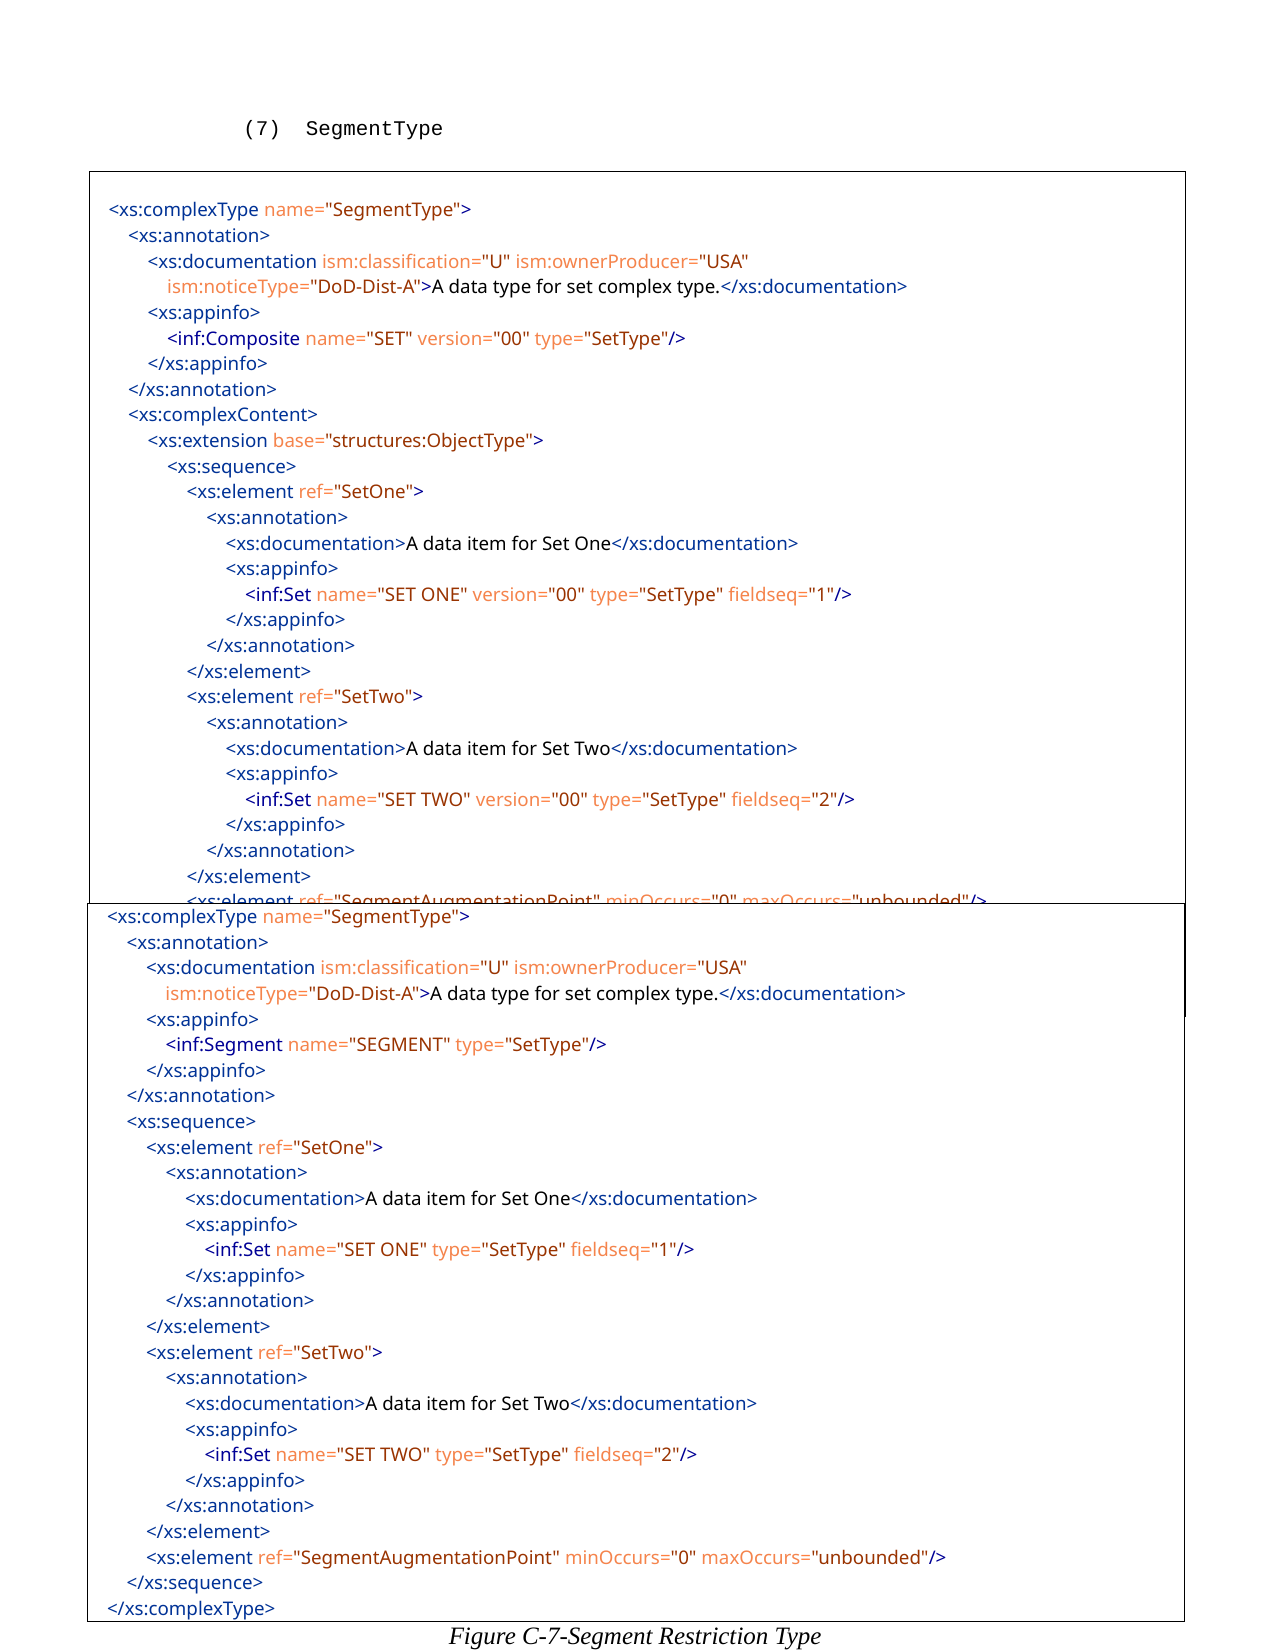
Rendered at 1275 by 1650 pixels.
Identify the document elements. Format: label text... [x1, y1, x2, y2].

text Figure C-7-Segment Reference Type [90, 184, 1185, 903]
text Figure C-7-Segment Restriction Type [88, 916, 1184, 1621]
text (7) SegmentType [118, 118, 1157, 142]
text Figure C-7-Segment Restriction Type [87, 1622, 1185, 1650]
